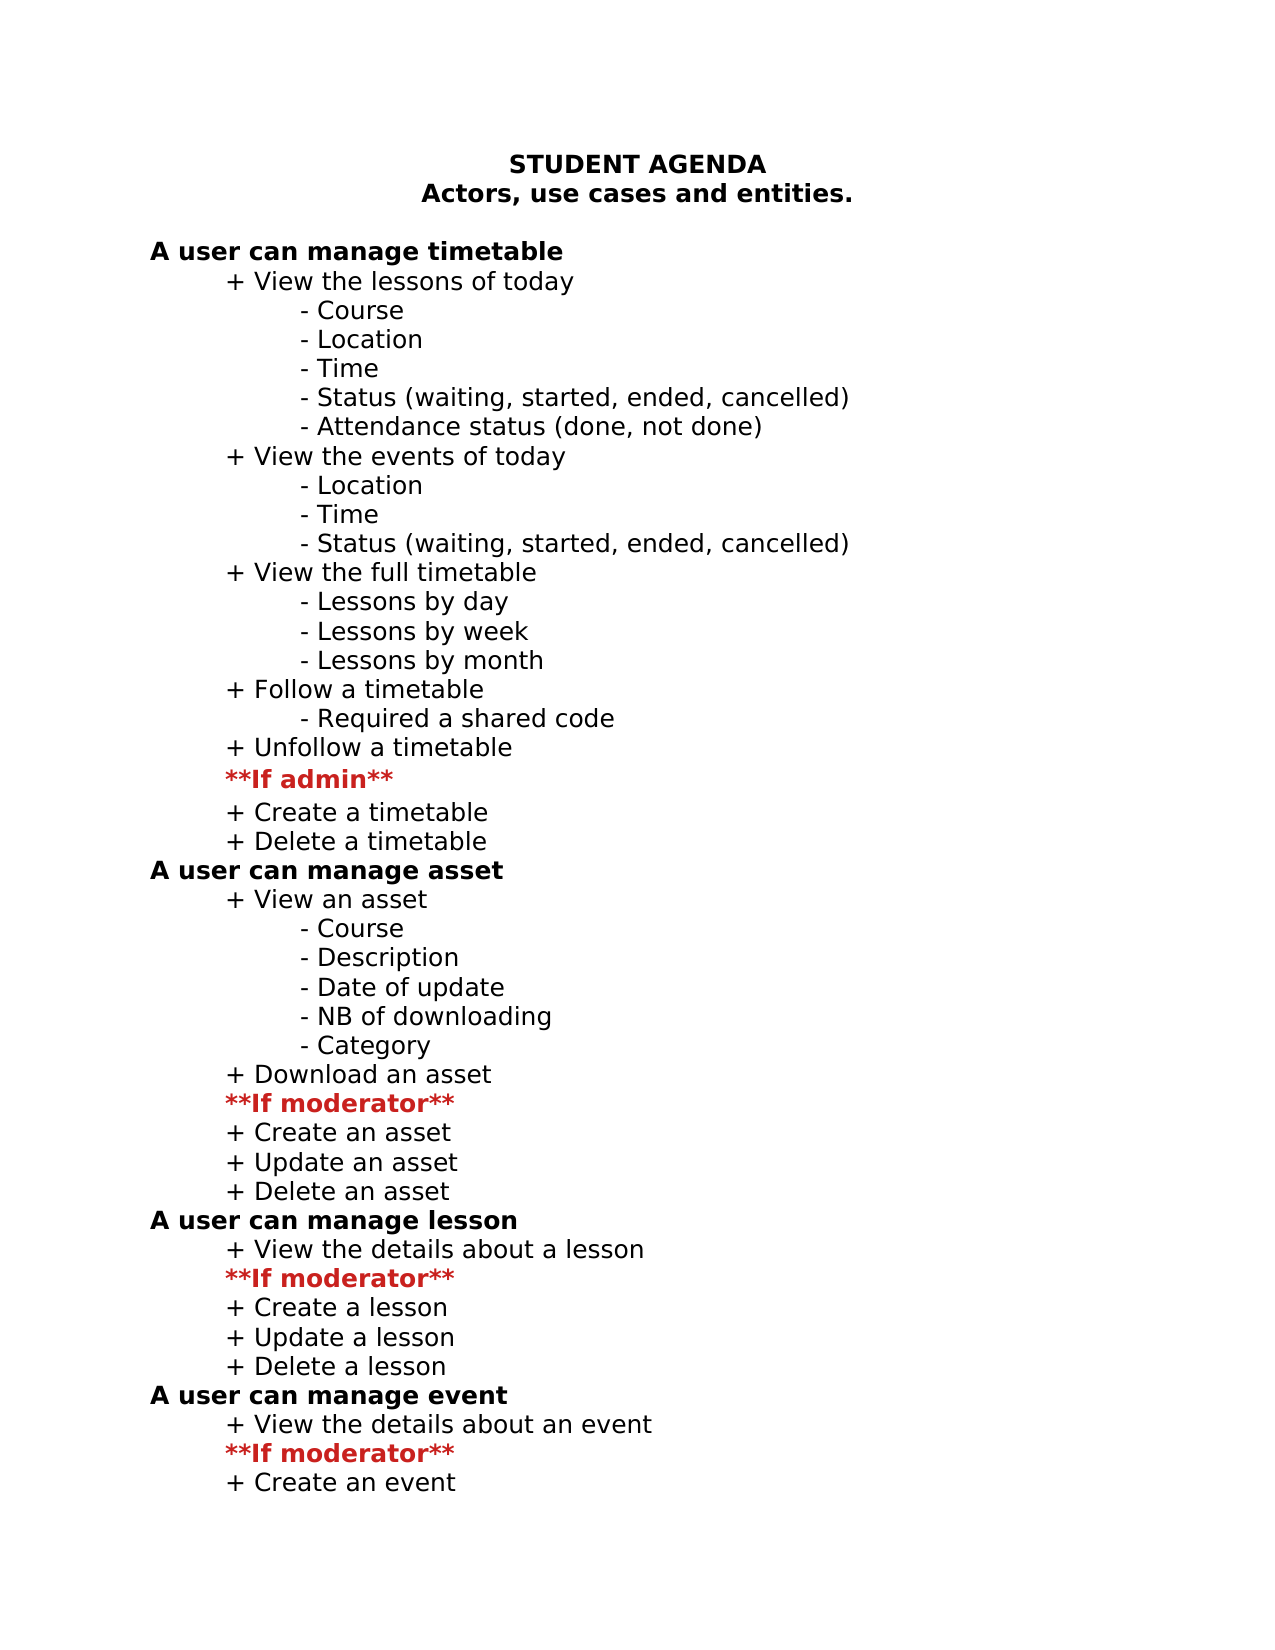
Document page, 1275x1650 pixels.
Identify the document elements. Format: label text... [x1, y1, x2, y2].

text - Status (waiting, started, ended, cancelled) [150, 383, 1125, 412]
text + Update an asset [150, 1148, 1125, 1177]
text + Create an event [150, 1468, 1125, 1498]
text + Create an asset [150, 1118, 1125, 1148]
text - Lessons by month [150, 646, 1125, 675]
text + Follow a timetable [150, 675, 1125, 704]
text **If moderator** [150, 1439, 1125, 1468]
text A user can manage event [150, 1381, 1125, 1410]
text **If moderator** [150, 1264, 1125, 1293]
text + Delete a timetable [150, 827, 1125, 856]
text + Download an asset [150, 1060, 1125, 1089]
text + View the events of today [150, 442, 1125, 471]
text + Unfollow a timetable [150, 733, 1125, 762]
text + View the lessons of today [150, 267, 1125, 296]
text **If moderator** [150, 1089, 1125, 1118]
text A user can manage timetable [150, 237, 1125, 267]
text - Date of update [150, 973, 1125, 1002]
text - Category [150, 1031, 1125, 1060]
text - Time [150, 354, 1125, 383]
text + View the details about a lesson [150, 1235, 1125, 1264]
text - NB of downloading [150, 1002, 1125, 1031]
text + View the details about an event [150, 1410, 1125, 1439]
text Actors, use cases and entities. [150, 179, 1125, 208]
text - Status (waiting, started, ended, cancelled) [150, 529, 1125, 558]
text **If admin** [150, 762, 1125, 798]
text - Attendance status (done, not done) [150, 412, 1125, 442]
text - Lessons by day [150, 587, 1125, 617]
text - Lessons by week [150, 617, 1125, 646]
text STUDENT AGENDA [150, 150, 1125, 179]
text A user can manage lesson [150, 1206, 1125, 1235]
text + Create a timetable [150, 798, 1125, 827]
text + View the full timetable [150, 558, 1125, 587]
text + Delete an asset [150, 1177, 1125, 1206]
text + Create a lesson [150, 1293, 1125, 1323]
text - Course [150, 914, 1125, 943]
text - Location [150, 325, 1125, 354]
text - Course [150, 296, 1125, 325]
text + Update a lesson [150, 1323, 1125, 1352]
text - Time [150, 500, 1125, 529]
text A user can manage asset [150, 856, 1125, 885]
text - Location [150, 471, 1125, 500]
text - Required a shared code [150, 704, 1125, 733]
text + View an asset [150, 885, 1125, 914]
text - Description [150, 943, 1125, 973]
text + Delete a lesson [150, 1352, 1125, 1381]
